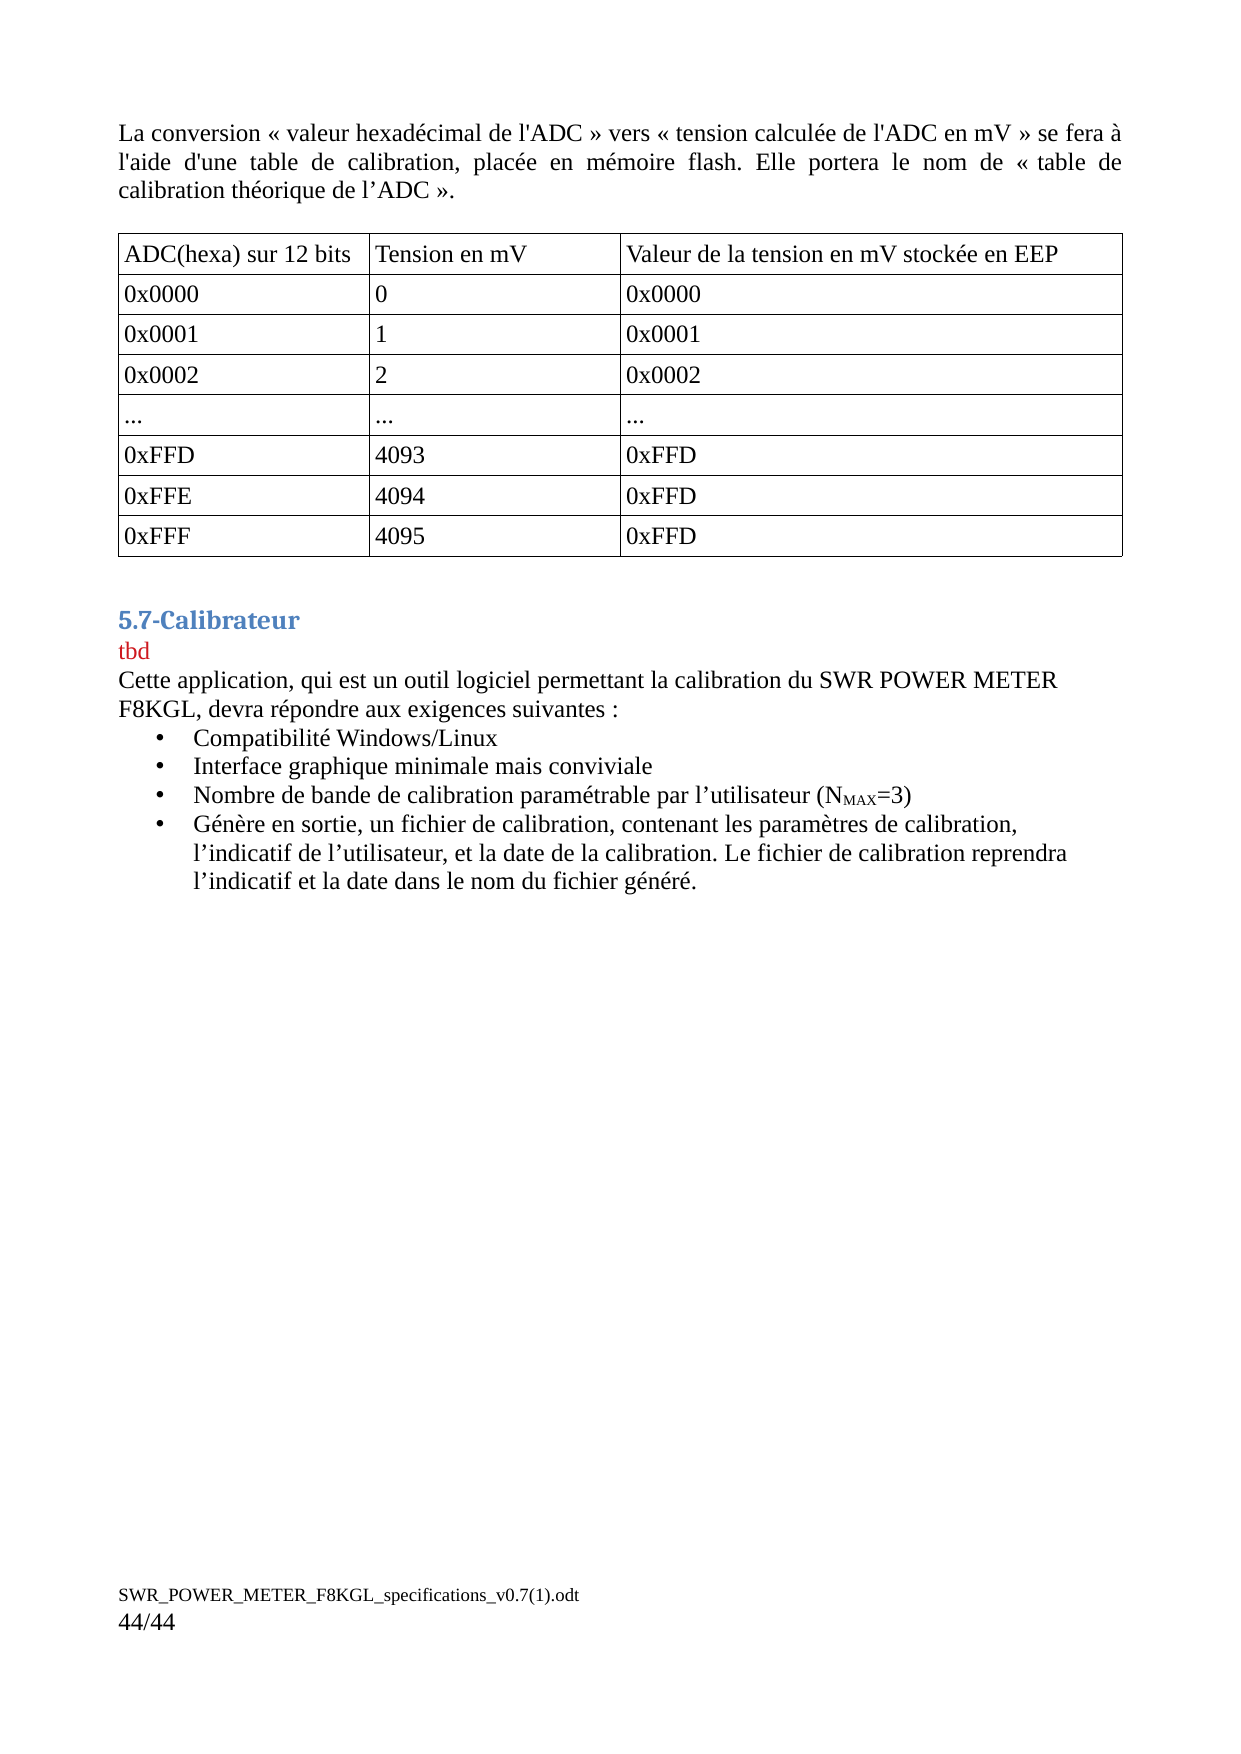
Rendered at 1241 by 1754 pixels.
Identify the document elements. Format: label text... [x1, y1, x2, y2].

table_cell 1 [370, 315, 620, 354]
table_cell 0x0001 [621, 315, 1122, 354]
table_cell 0x0000 [119, 275, 369, 314]
table_cell 4093 [370, 436, 620, 475]
table_cell ... [621, 395, 1122, 435]
list Nombre de bande de calibration paramétrable par l’utilisateur (NMAX=3) [156, 780, 1122, 809]
table_cell 0xFFD [119, 436, 369, 475]
list Interface graphique minimale mais conviviale [156, 751, 1122, 780]
table_cell 0xFFD [621, 516, 1122, 556]
text tbd [118, 636, 1122, 665]
table_header Tension en mV [370, 234, 620, 273]
table_cell 0 [370, 275, 620, 314]
subtitle 5.7-Calibrateur [118, 605, 1122, 636]
table_cell ... [370, 395, 620, 435]
list Génère en sortie, un fichier de calibration, contenant les paramètres de calibration, l’indicatif de l’utilisateur, et la date de la calibration. Le fichier de calibration reprendra l’indicatif et la date dans le nom du fichier généré. [156, 809, 1122, 895]
table_cell 0xFFD [621, 476, 1122, 515]
table_cell 4094 [370, 476, 620, 515]
table_cell 0xFFE [119, 476, 369, 515]
table_cell 4095 [370, 516, 620, 556]
table_cell 0x0000 [621, 275, 1122, 314]
table_cell 2 [370, 355, 620, 394]
text La conversion « valeur hexadécimal de l'ADC » vers « tension calculée de l'ADC en mV » se fera à l'aide d'une table de calibration, placée en mémoire flash. Elle portera le nom de « table de calibration théorique de l’ADC ». [118, 118, 1122, 204]
table_header Valeur de la tension en mV stockée en EEP [621, 234, 1122, 273]
table_cell 0x0002 [119, 355, 369, 394]
list Compatibilité Windows/Linux [156, 723, 1122, 751]
text Cette application, qui est un outil logiciel permettant la calibration du SWR POWER METER F8KGL, devra répondre aux exigences suivantes : [118, 665, 1122, 723]
table_cell 0x0001 [119, 315, 369, 354]
table_cell 0xFFF [119, 516, 369, 556]
table_cell ... [119, 395, 369, 435]
table_cell 0x0002 [621, 355, 1122, 394]
table_cell 0xFFD [621, 436, 1122, 475]
table_header ADC(hexa) sur 12 bits [119, 234, 369, 273]
